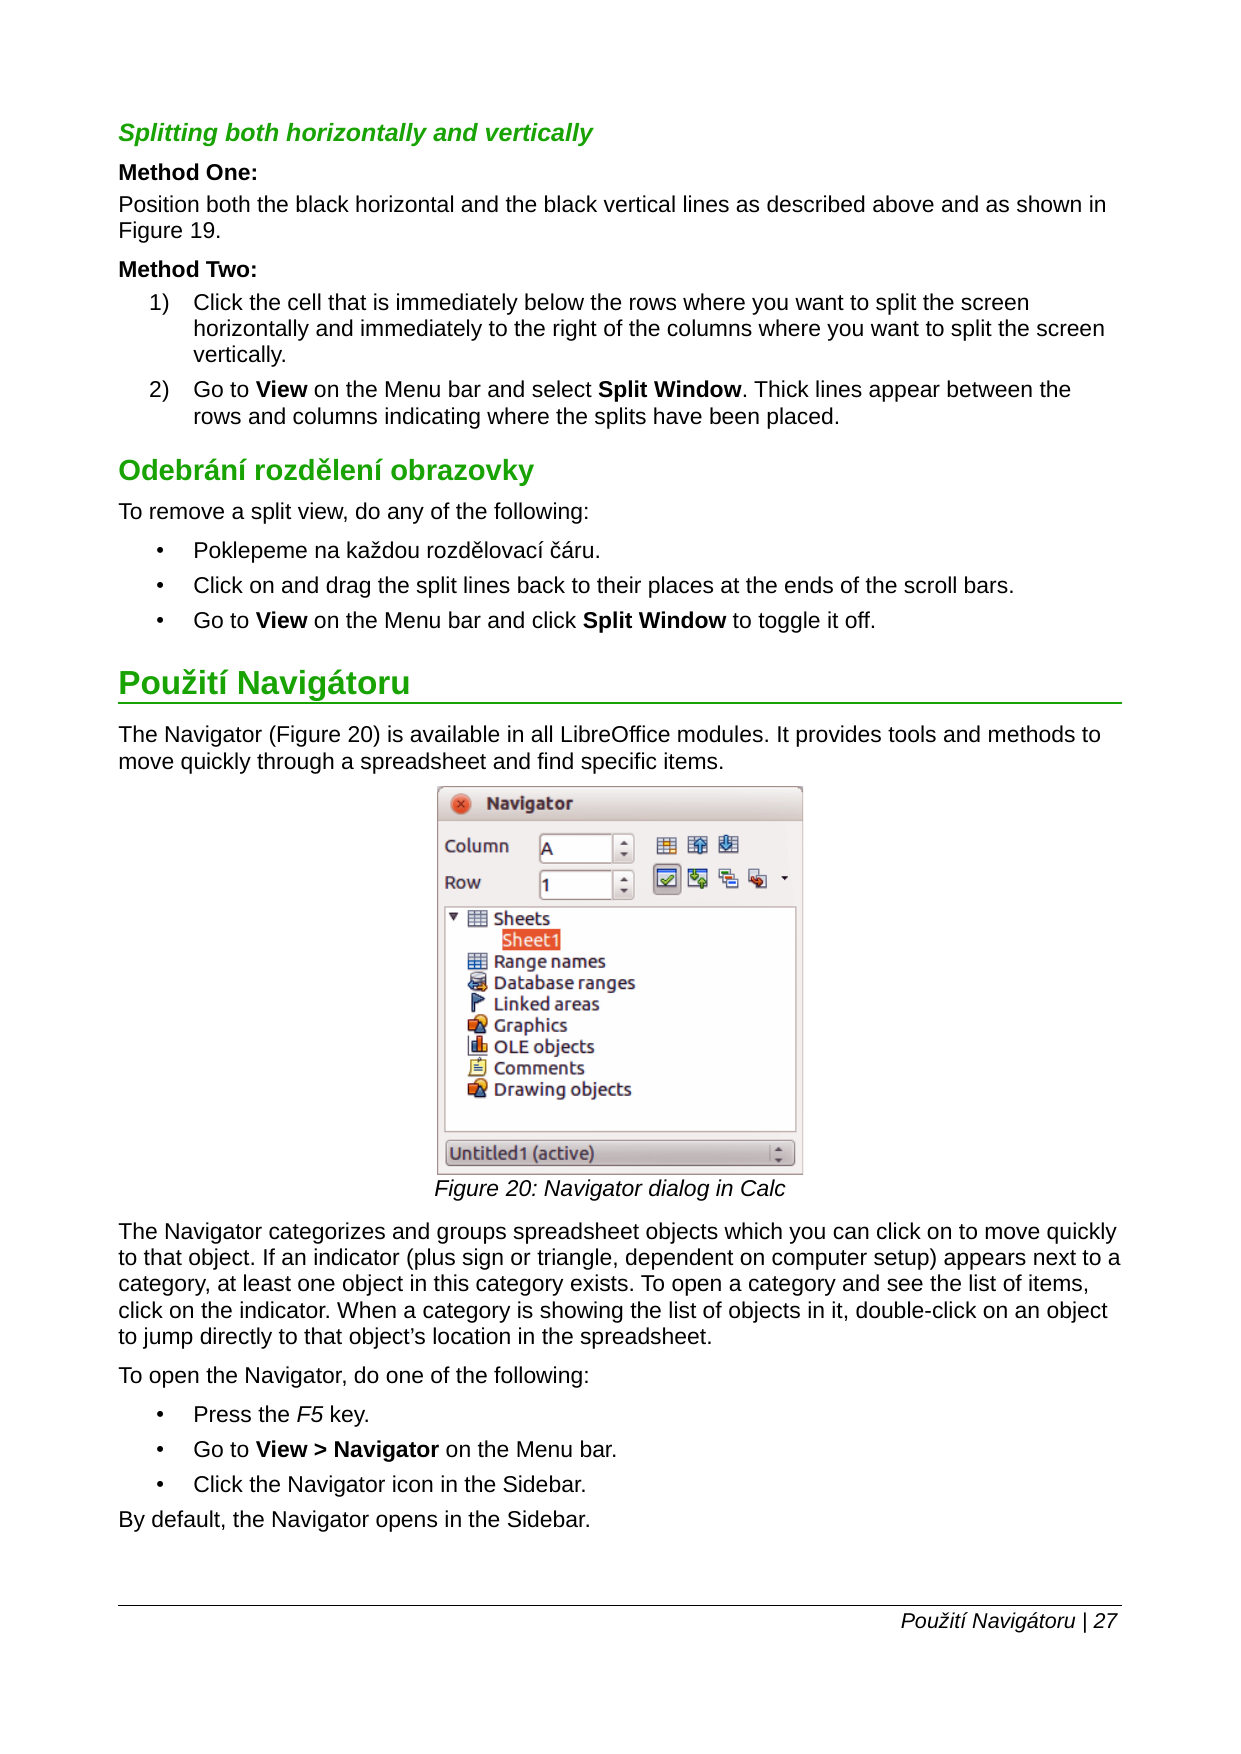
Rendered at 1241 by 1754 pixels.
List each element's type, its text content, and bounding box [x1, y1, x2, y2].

list Go to View on the Menu bar and select Split Window. Thick lines appear between the rows and columns indicating where the splits have been placed. [169, 376, 1122, 429]
subtitle Splitting both horizontally and vertically [118, 118, 1122, 147]
picture [437, 786, 804, 1175]
text Figure 20: Navigator dialog in Calc [434, 787, 806, 1201]
text The Navigator (Figure 20) is available in all LibreOffice modules. It provides tools and methods to move quickly through a spreadsheet and find specific items. [118, 721, 1122, 774]
subtitle Použití Navigátoru [118, 663, 1122, 702]
text Position both the black horizontal and the black vertical lines as described above and as shown in Figure 19. [118, 191, 1122, 244]
list Go to View > Navigator on the Menu bar. [156, 1436, 1122, 1462]
text By default, the Navigator opens in the Sidebar. [118, 1506, 1122, 1533]
list To remove a split view, do any of the following: [118, 498, 1122, 524]
subtitle Odebrání rozdělení obrazovky [118, 453, 1122, 486]
list Poklepeme na každou rozdělovací čáru. [156, 537, 1122, 563]
list Click the Navigator icon in the Sidebar. [156, 1471, 1122, 1498]
list Click on and drag the split lines back to their places at the ends of the scroll bars. [156, 572, 1122, 598]
text Method Two: [118, 256, 1122, 282]
list Go to View on the Menu bar and click Split Window to toggle it off. [156, 607, 1122, 634]
text Method One: [118, 159, 1122, 185]
text The Navigator categorizes and groups spreadsheet objects which you can click on to move quickly to that object. If an indicator (plus sign or triangle, dependent on computer setup) appears next to a category, at least one object in this category exists. To open a category and see the list of items, click on the indicator. When a category is showing the list of objects in it, double-click on an object to jump directly to that object’s location in the spreadsheet. [118, 1218, 1122, 1349]
list To open the Navigator, do one of the following: [118, 1362, 1122, 1388]
list Click the cell that is immediately below the rows where you want to split the screen horizontally and immediately to the right of the columns where you want to split the screen vertically. [169, 288, 1122, 367]
list Press the F5 key. [156, 1401, 1122, 1427]
